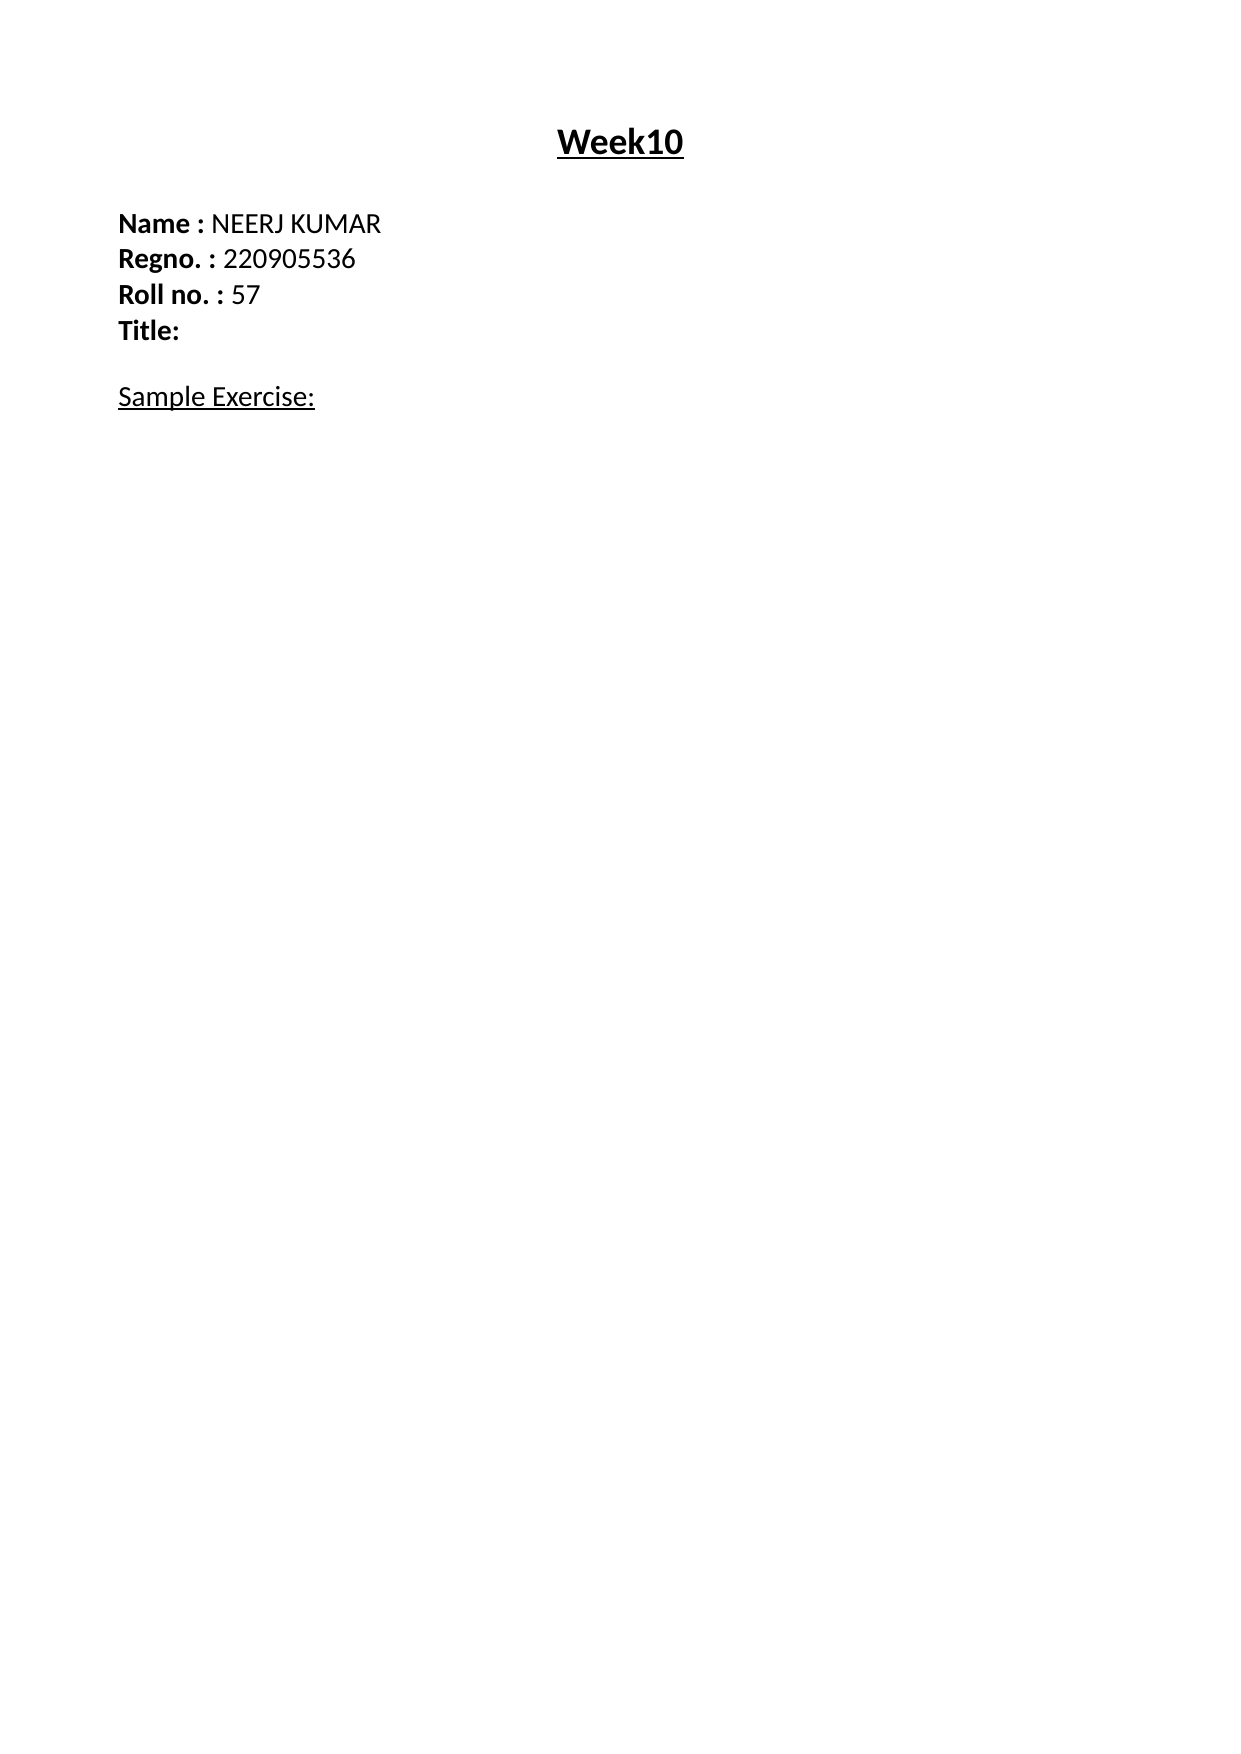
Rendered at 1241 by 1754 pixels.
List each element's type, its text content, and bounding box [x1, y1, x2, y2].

text Title: [118, 312, 1122, 347]
text Sample Exercise: [118, 378, 1122, 413]
text Regno. : 220905536 [118, 240, 1122, 276]
text Roll no. : 57 [118, 276, 1122, 312]
text Week10 [118, 118, 1122, 164]
text Name : NEERJ KUMAR [118, 205, 1122, 240]
